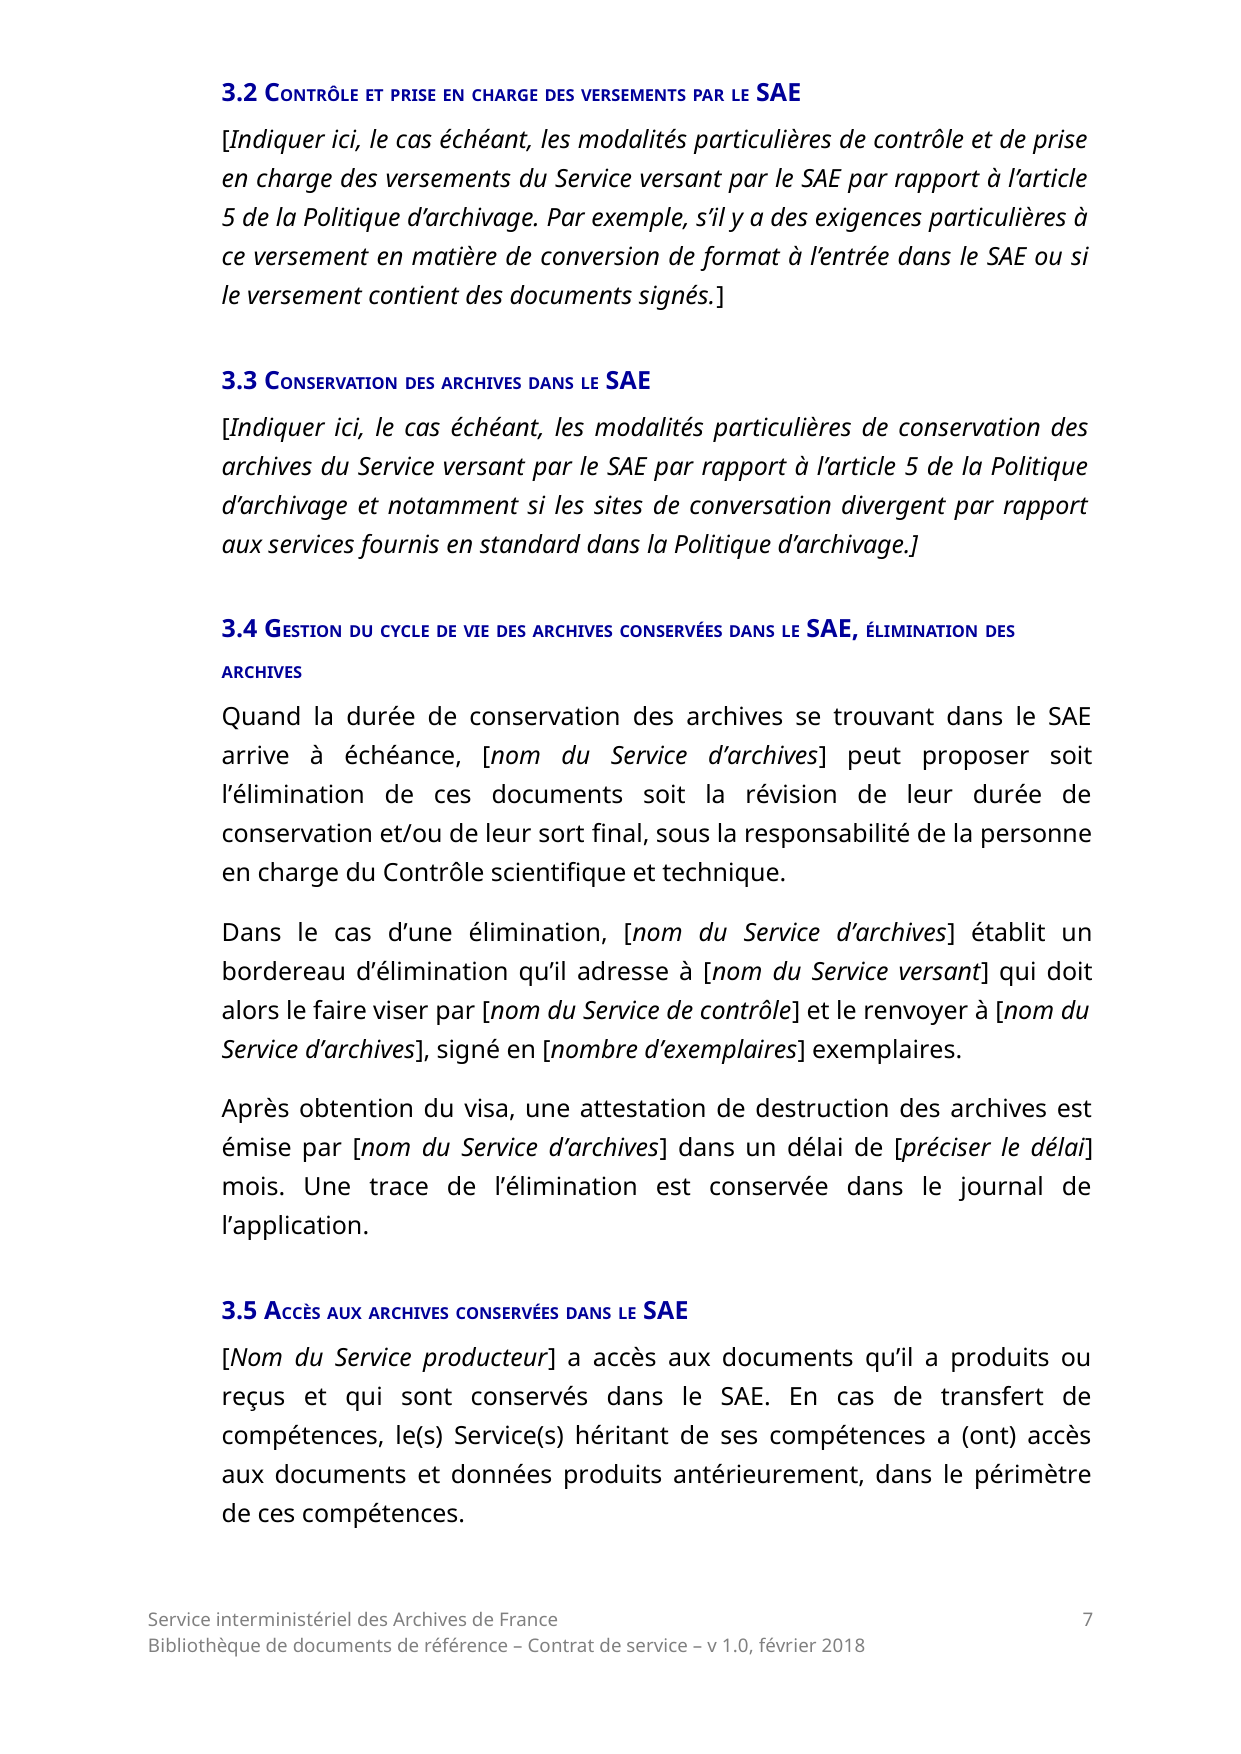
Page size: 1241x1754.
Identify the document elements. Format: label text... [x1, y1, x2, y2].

subtitle 3.2 Contrôle et prise en charge des versements par le SAE [221, 75, 1093, 109]
subtitle 3.5 Accès aux archives conservées dans le SAE [221, 1293, 1093, 1327]
text Dans le cas d’une élimination, [nom du Service d’archives] établit un bordereau d’élimination qu’il adresse à [nom du Service versant] qui doit alors le faire viser par [nom du Service de contrôle] et le renvoyer à [nom du Service d’archives], signé en [nombre d’exemplaires] exemplaires. [221, 915, 1093, 1066]
subtitle 3.4 Gestion du cycle de vie des archives conservées dans le SAE, élimination des archives [221, 611, 1093, 686]
text [Indiquer ici, le cas échéant, les modalités particulières de contrôle et de prise en charge des versements du Service versant par le SAE par rapport à l’article 5 de la Politique d’archivage. Par exemple, s’il y a des exigences particulières à ce versement en matière de conversion de format à l’entrée dans le SAE ou si le versement contient des documents signés.] [221, 122, 1093, 312]
subtitle 3.3 Conservation des archives dans le SAE [221, 363, 1093, 397]
text [Indiquer ici, le cas échéant, les modalités particulières de conservation des archives du Service versant par le SAE par rapport à l’article 5 de la Politique d’archivage et notamment si les sites de conversation divergent par rapport aux services fournis en standard dans la Politique d’archivage.] [221, 410, 1093, 561]
text [Nom du Service producteur] a accès aux documents qu’il a produits ou reçus et qui sont conservés dans le SAE. En cas de transfert de compétences, le(s) Service(s) héritant de ses compétences a (ont) accès aux documents et données produits antérieurement, dans le périmètre de ces compétences. [221, 1340, 1093, 1530]
text Quand la durée de conservation des archives se trouvant dans le SAE arrive à échéance, [nom du Service d’archives] peut proposer soit l’élimination de ces documents soit la révision de leur durée de conservation et/ou de leur sort final, sous la responsabilité de la personne en charge du Contrôle scientifique et technique. [221, 699, 1093, 889]
text Après obtention du visa, une attestation de destruction des archives est émise par [nom du Service d’archives] dans un délai de [préciser le délai] mois. Une trace de l’élimination est conservée dans le journal de l’application. [221, 1091, 1093, 1242]
